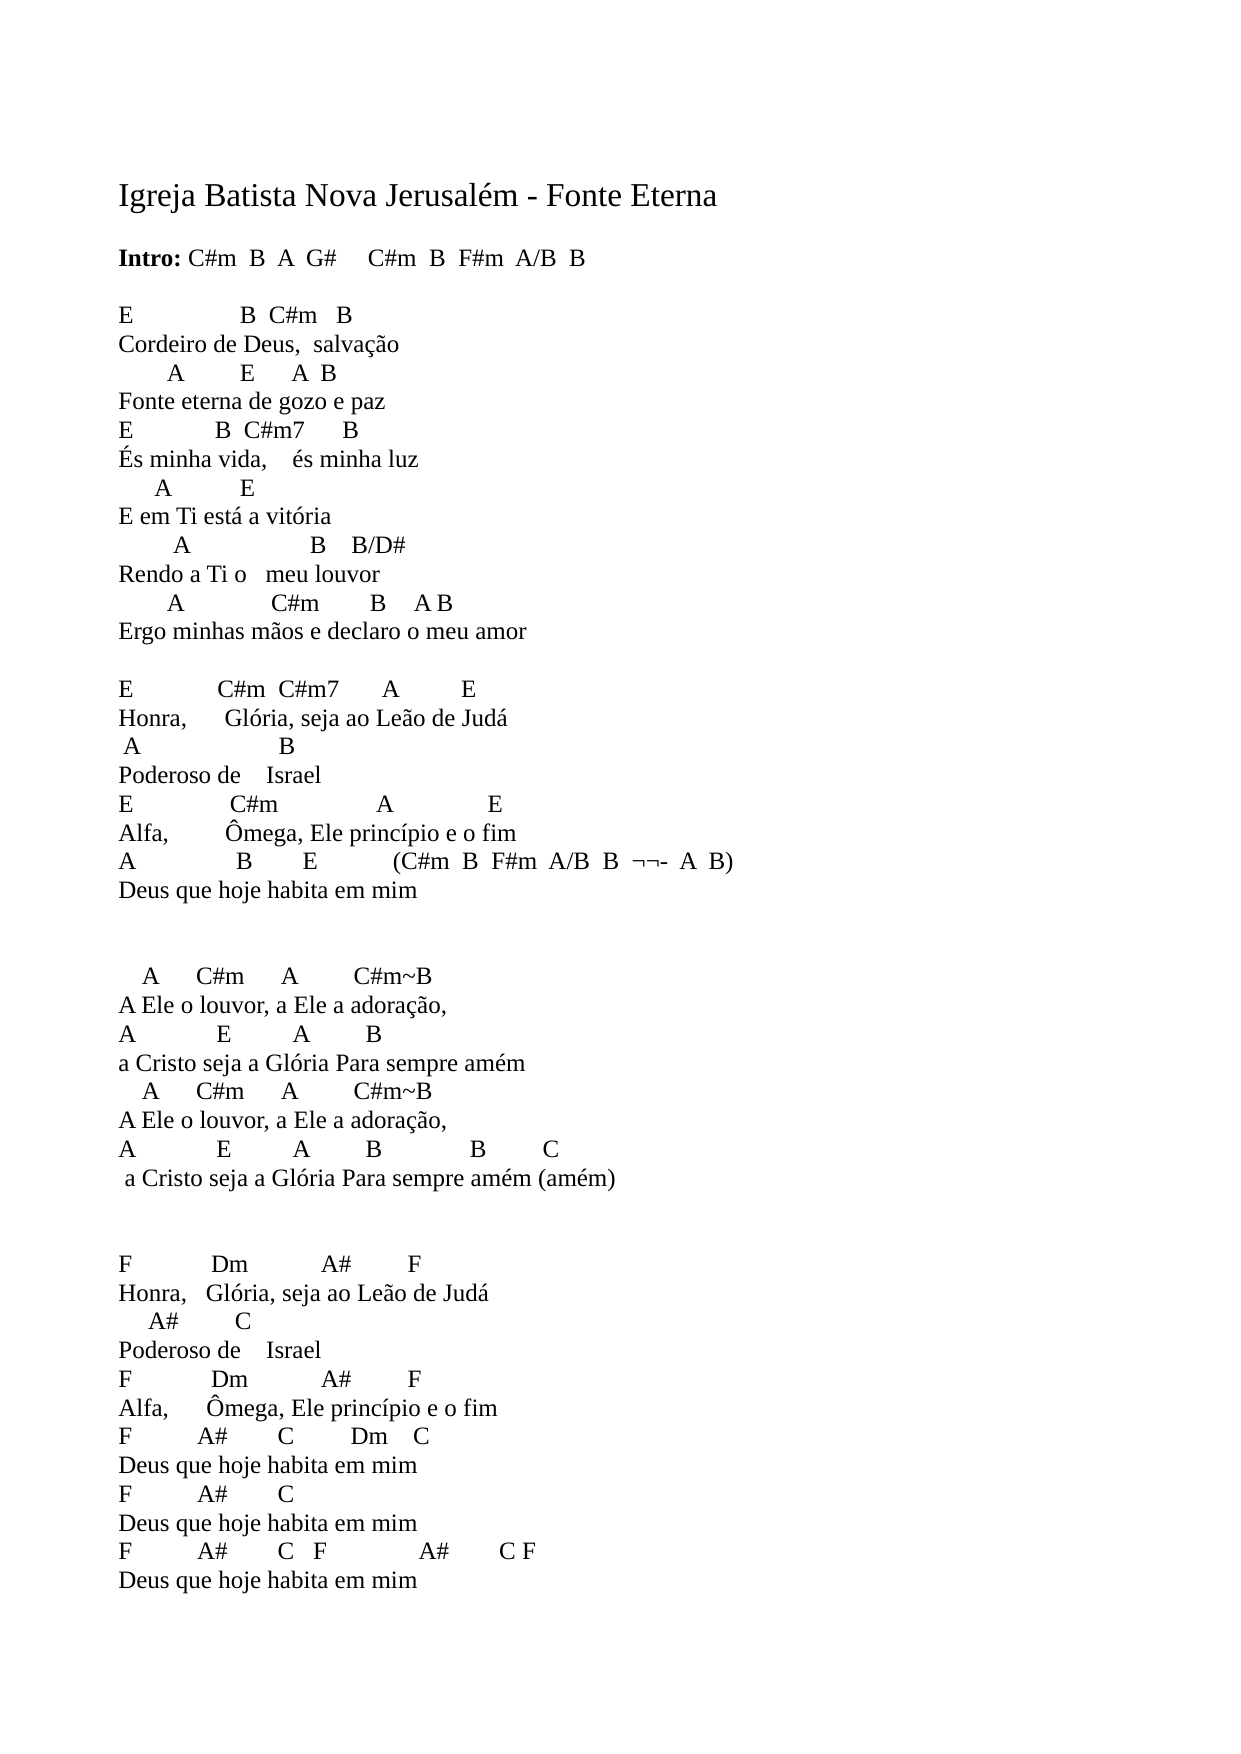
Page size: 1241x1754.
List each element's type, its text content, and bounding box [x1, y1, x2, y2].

text A E A B B C [118, 1134, 1122, 1163]
text Ergo minhas mãos e declaro o meu amor [118, 616, 1122, 645]
text E B C#m B [118, 300, 1122, 329]
text Deus que hoje habita em mim [118, 1450, 1122, 1479]
text A C#m A C#m~B [118, 1076, 1122, 1105]
text A Ele o louvor, a Ele a adoração, [118, 1105, 1122, 1134]
text Deus que hoje habita em mim [118, 1565, 1122, 1594]
text A E A B [118, 1019, 1122, 1048]
text Alfa, Ômega, Ele princípio e o fim [118, 1393, 1122, 1421]
text F A# C F A# C F [118, 1536, 1122, 1565]
text F A# C Dm C [118, 1421, 1122, 1450]
text F Dm A# F [118, 1249, 1122, 1278]
text Honra, Glória, seja ao Leão de Judá [118, 703, 1122, 731]
text Alfa, Ômega, Ele princípio e o fim [118, 818, 1122, 846]
text E em Ti está a vitória [118, 501, 1122, 530]
text A B [118, 731, 1122, 760]
text A E [118, 473, 1122, 501]
text E C#m C#m7 A E [118, 674, 1122, 703]
text Poderoso de Israel [118, 760, 1122, 789]
text A E A B [118, 358, 1122, 386]
text A Ele o louvor, a Ele a adoração, [118, 990, 1122, 1019]
text A# C [118, 1306, 1122, 1335]
text Honra, Glória, seja ao Leão de Judá [118, 1278, 1122, 1306]
text És minha vida, és minha luz [118, 444, 1122, 473]
text Deus que hoje habita em mim [118, 875, 1122, 904]
text A C#m B A B [118, 588, 1122, 616]
text Igreja Batista Nova Jerusalém - Fonte Eterna [118, 176, 1122, 214]
text a Cristo seja a Glória Para sempre amém (amém) [118, 1163, 1122, 1191]
text E C#m A E [118, 789, 1122, 818]
text Cordeiro de Deus, salvação [118, 329, 1122, 358]
text Deus que hoje habita em mim [118, 1508, 1122, 1536]
text Poderoso de Israel [118, 1335, 1122, 1364]
text A B B/D# [118, 530, 1122, 559]
text A B E (C#m B F#m A/B B ¬¬- A B) [118, 846, 1122, 875]
text F A# C [118, 1479, 1122, 1508]
text F Dm A# F [118, 1364, 1122, 1393]
text Rendo a Ti o meu louvor [118, 559, 1122, 588]
text Intro: C#m B A G# C#m B F#m A/B B [118, 243, 1122, 271]
text E B C#m7 B [118, 415, 1122, 444]
text Fonte eterna de gozo e paz [118, 386, 1122, 415]
text a Cristo seja a Glória Para sempre amém [118, 1048, 1122, 1076]
text A C#m A C#m~B [118, 961, 1122, 990]
